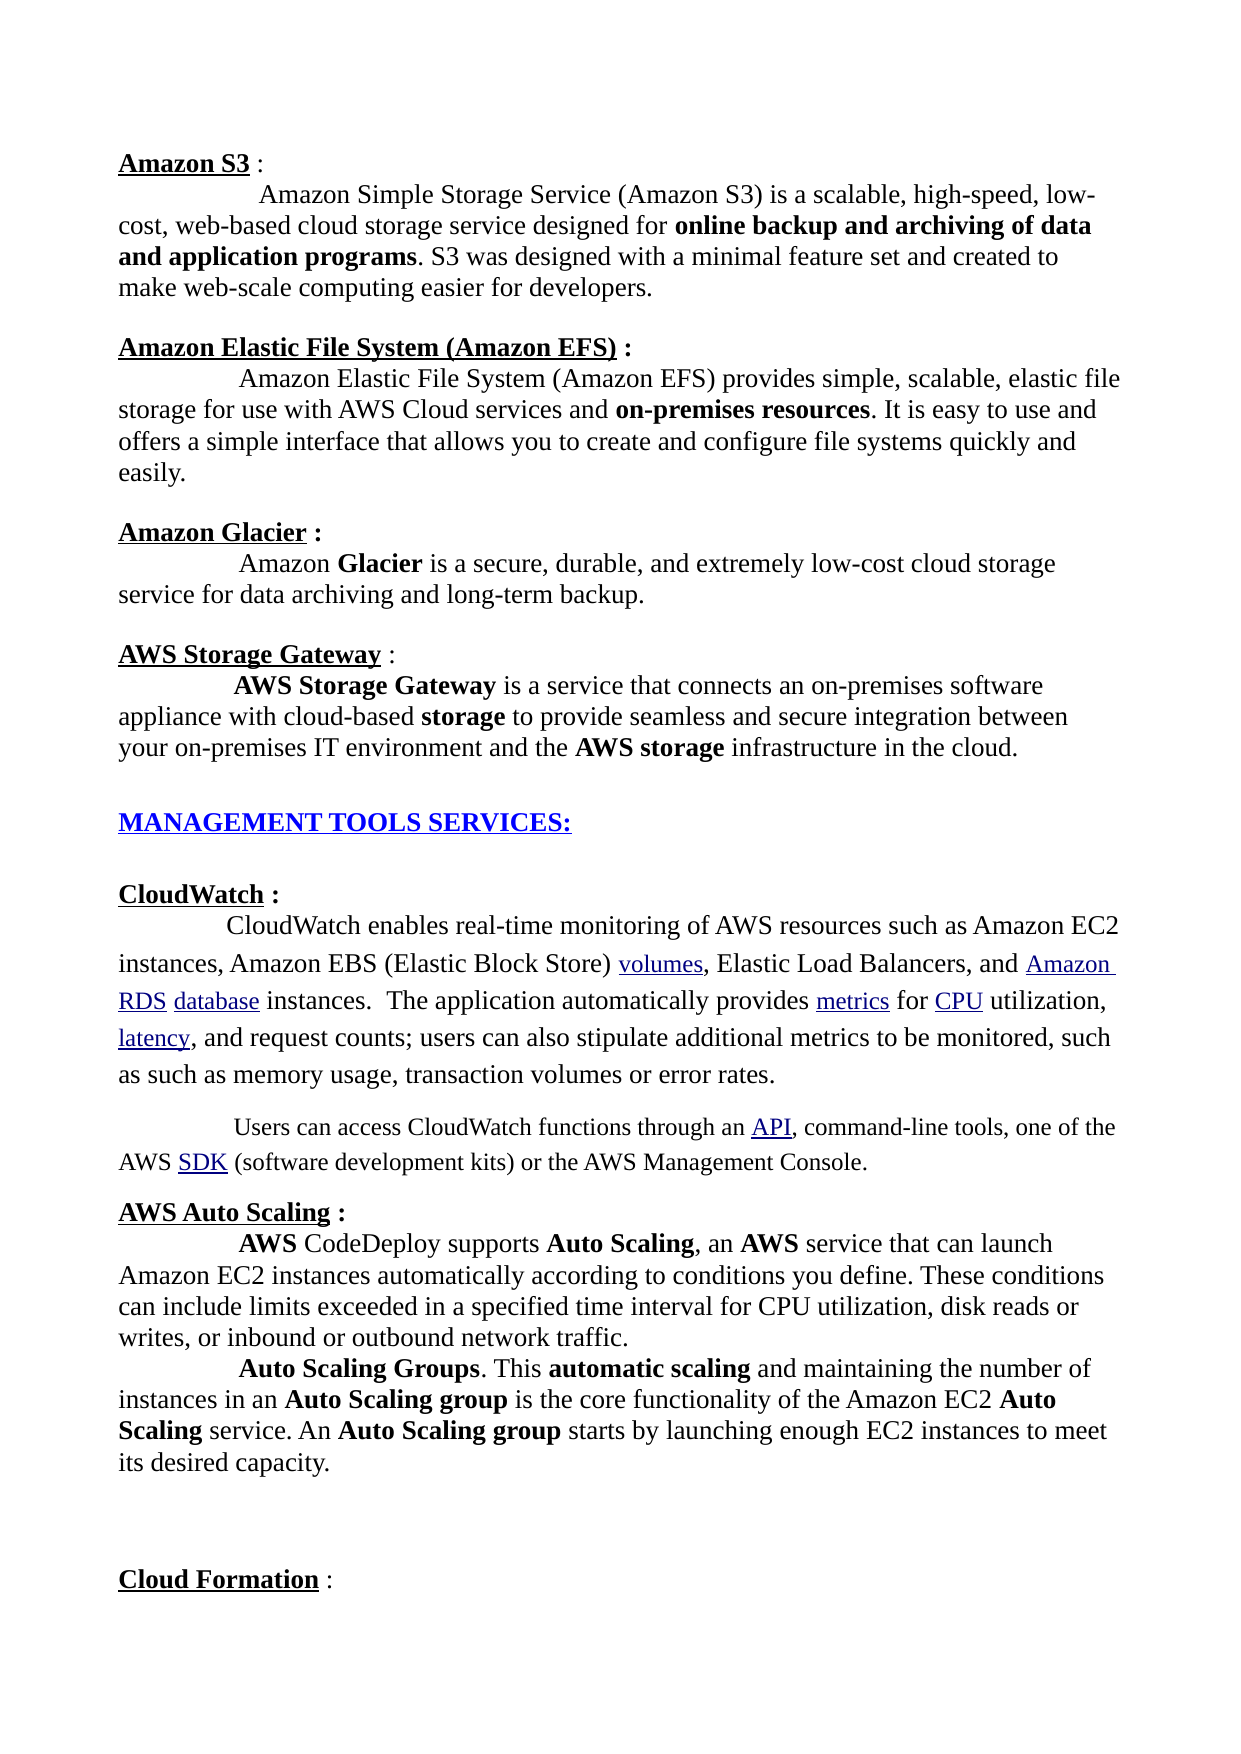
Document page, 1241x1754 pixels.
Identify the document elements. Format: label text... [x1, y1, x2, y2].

text Amazon Elastic File System (Amazon EFS) : [118, 331, 1122, 362]
text AWS Auto Scaling : [118, 1196, 1122, 1228]
text AWS CodeDeploy supports Auto Scaling, an AWS service that can launch Amazon EC2 instances automatically according to conditions you define. These conditions can include limits exceeded in a specified time interval for CPU utilization, disk reads or writes, or inbound or outbound network traffic. [118, 1228, 1122, 1352]
text Amazon Glacier : [118, 516, 1122, 547]
text CloudWatch enables real-time monitoring of AWS resources such as Amazon EC2 instances, Amazon EBS (Elastic Block Store) volumes, Elastic Load Balancers, and Amazon RDS database instances. The application automatically provides metrics for CPU utilization, latency, and request counts; users can also stipulate additional metrics to be monitored, such as such as memory usage, transaction volumes or error rates. [118, 909, 1122, 1090]
text Amazon Glacier is a secure, durable, and extremely low-cost cloud storage service for data archiving and long-term backup. [118, 547, 1122, 609]
text Cloud Formation : [118, 1563, 1122, 1594]
text Amazon S3 : [118, 147, 1122, 178]
text Users can access CloudWatch functions through an API, command-line tools, one of the AWS SDK (software development kits) or the AWS Management Console. [118, 1111, 1122, 1176]
text Auto Scaling Groups. This automatic scaling and maintaining the number of instances in an Auto Scaling group is the core functionality of the Amazon EC2 Auto Scaling service. An Auto Scaling group starts by launching enough EC2 instances to meet its desired capacity. [118, 1352, 1122, 1477]
text AWS Storage Gateway : [118, 638, 1122, 669]
text Amazon Simple Storage Service (Amazon S3) is a scalable, high-speed, low-cost, web-based cloud storage service designed for online backup and archiving of data and application programs. S3 was designed with a minimal feature set and created to make web-scale computing easier for developers. [118, 178, 1122, 303]
subtitle MANAGEMENT TOOLS SERVICES: [118, 806, 1122, 837]
text Amazon Elastic File System (Amazon EFS) provides simple, scalable, elastic file storage for use with AWS Cloud services and on-premises resources. It is easy to use and offers a simple interface that allows you to create and configure file systems quickly and easily. [118, 362, 1122, 487]
text AWS Storage Gateway is a service that connects an on-premises software appliance with cloud-based storage to provide seamless and secure integration between your on-premises IT environment and the AWS storage infrastructure in the cloud. [118, 669, 1122, 763]
text CloudWatch : [118, 878, 1122, 909]
